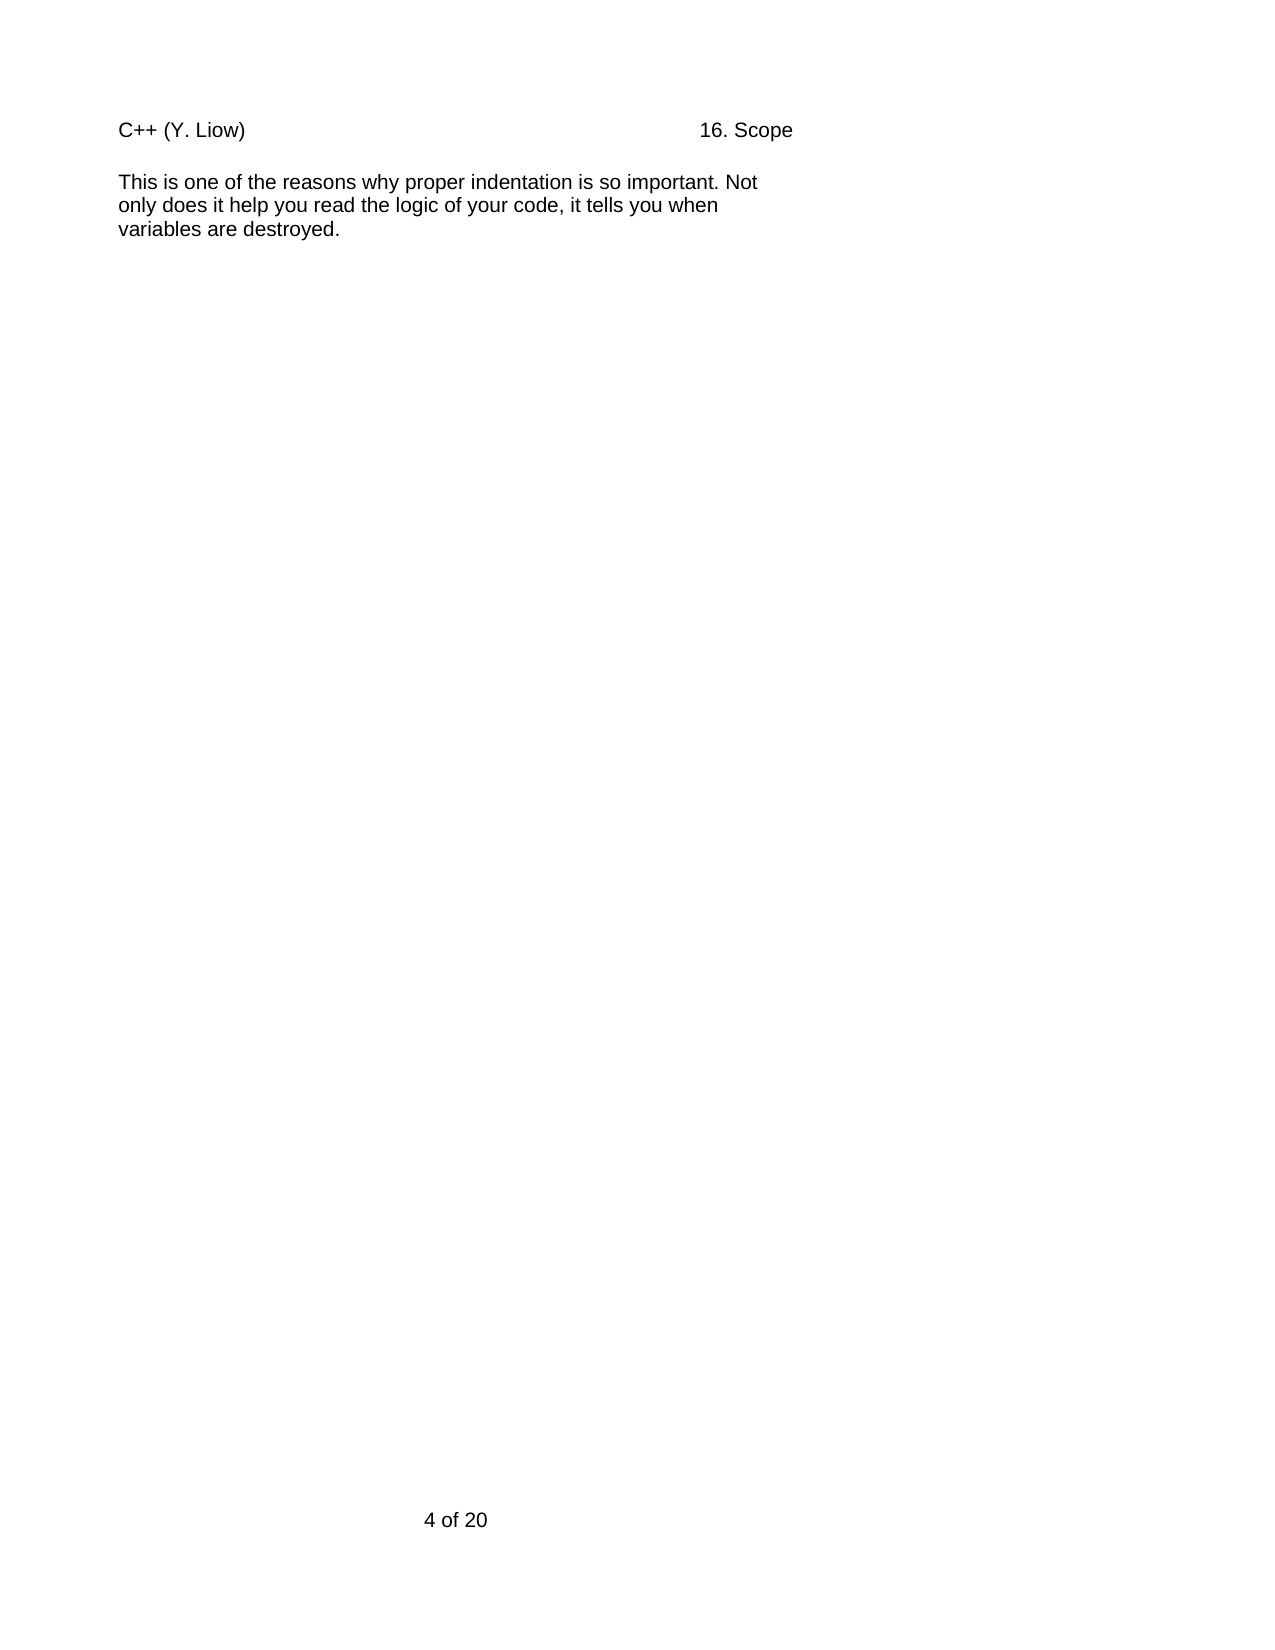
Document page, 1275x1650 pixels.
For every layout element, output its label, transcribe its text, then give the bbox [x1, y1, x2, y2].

text This is one of the reasons why proper indentation is so important. Not only does it help you read the logic of your code, it tells you when variables are destroyed. [118, 171, 793, 241]
